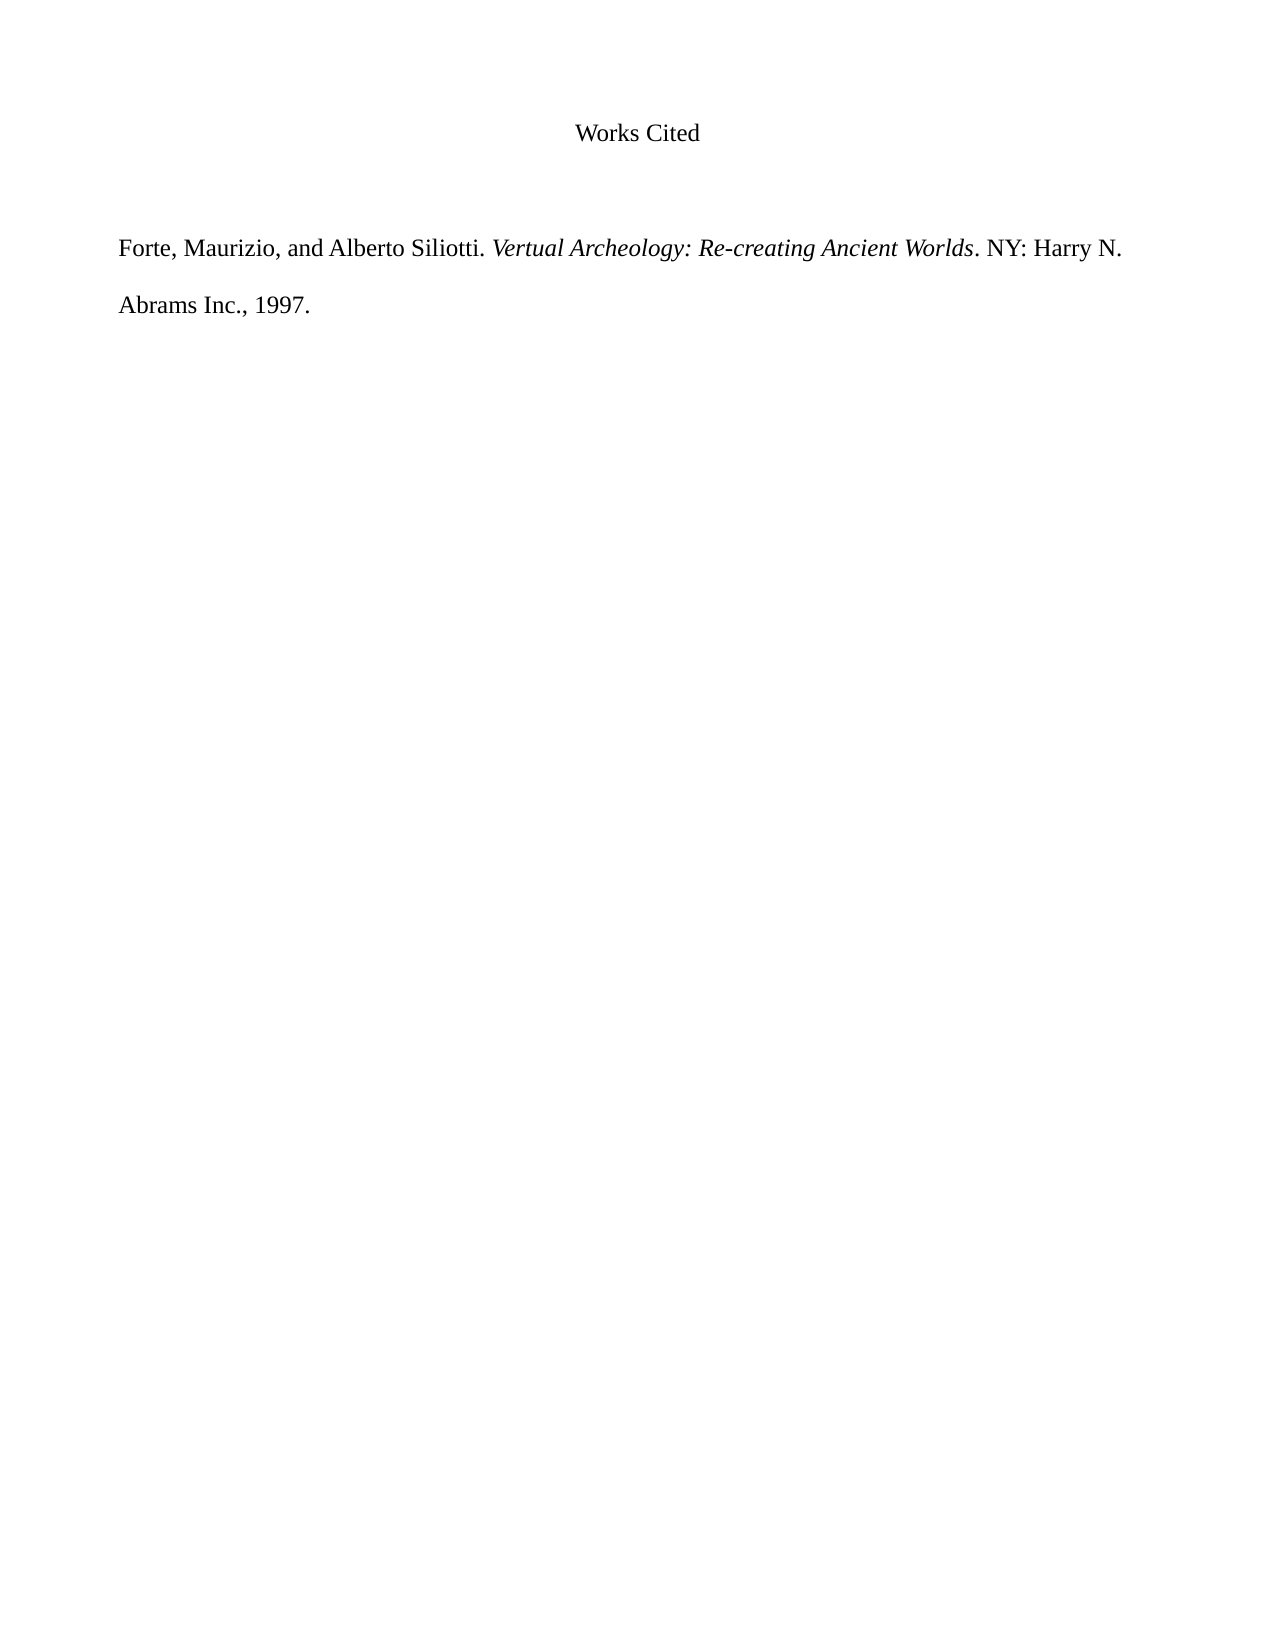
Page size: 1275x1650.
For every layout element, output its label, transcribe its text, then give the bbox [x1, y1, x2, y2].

text Works Cited [118, 118, 1157, 147]
text Forte, Maurizio, and Alberto Siliotti. Vertual Archeology: Re-creating Ancient Worlds. NY: Harry N. Abrams Inc., 1997. [118, 233, 1157, 319]
